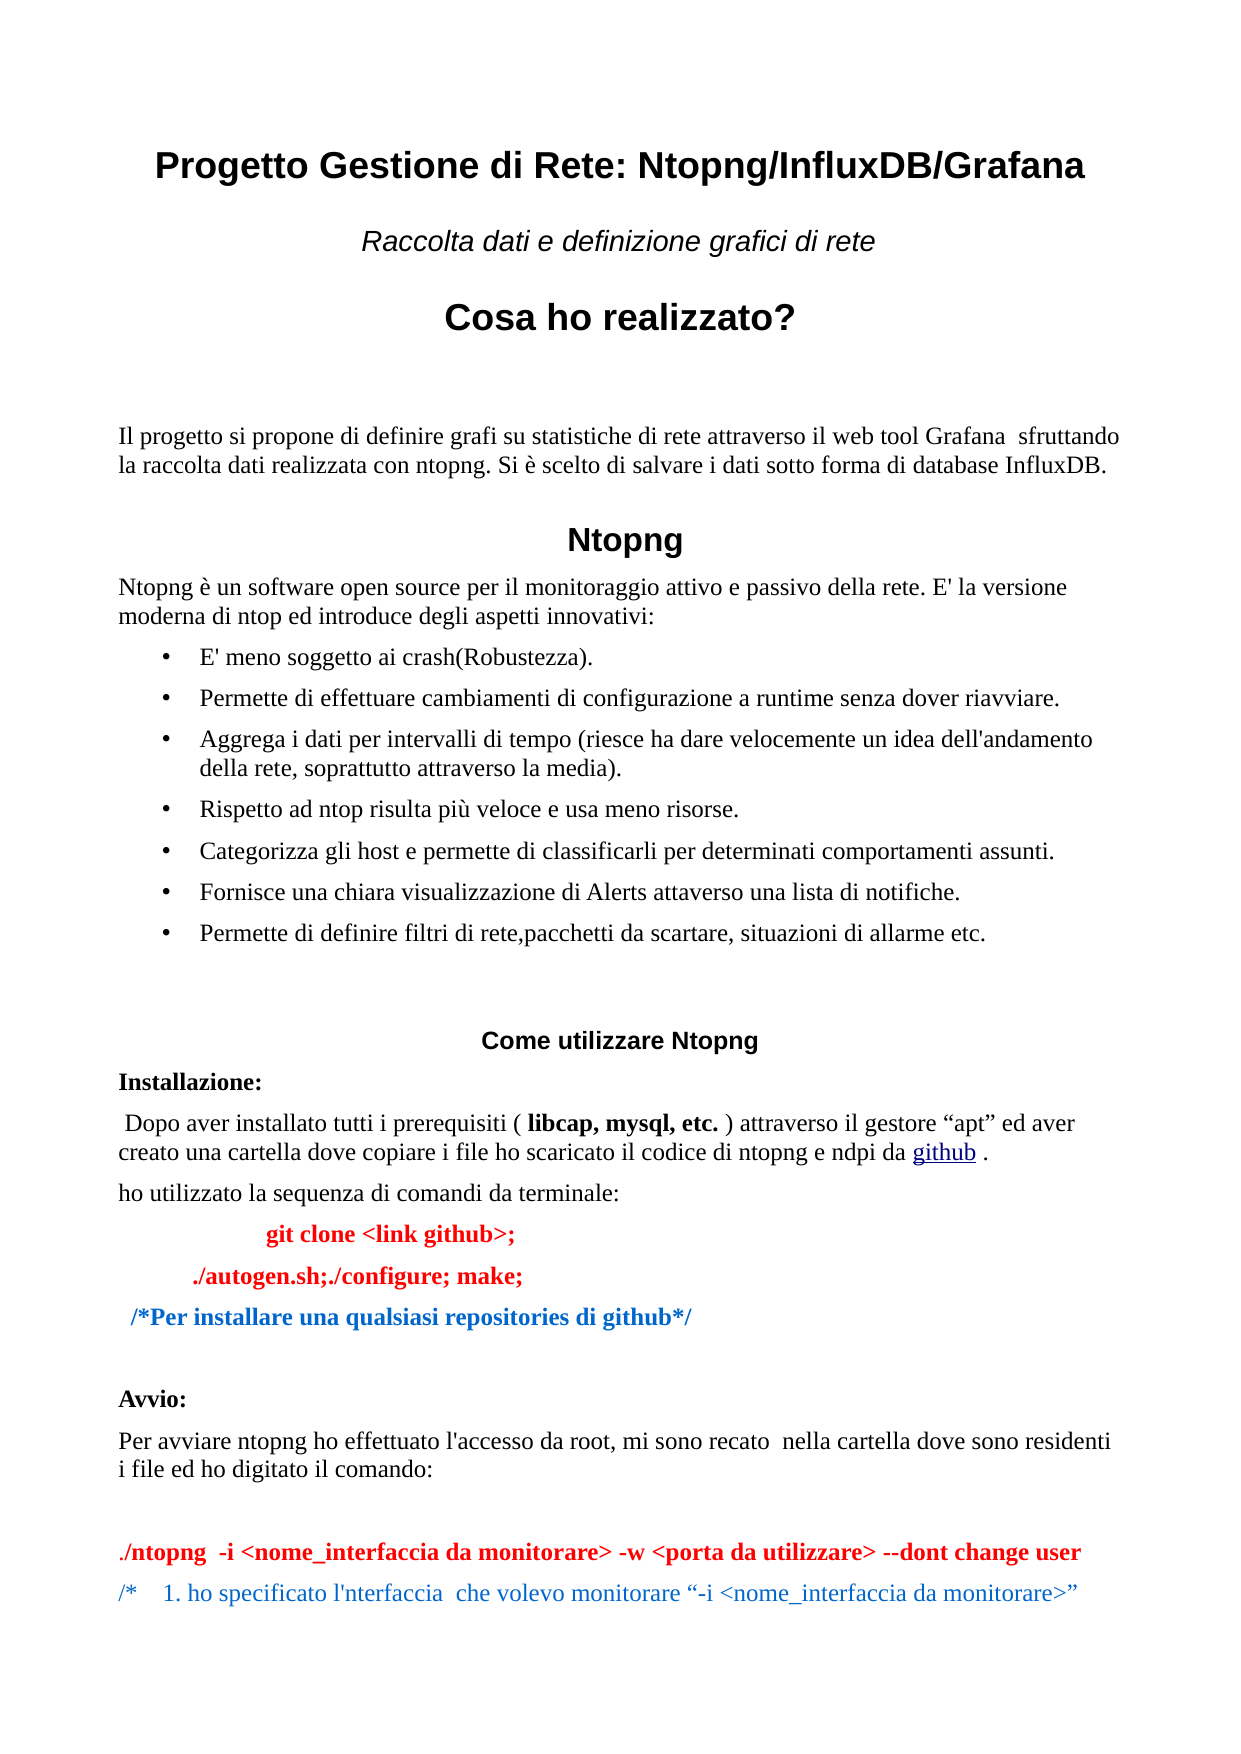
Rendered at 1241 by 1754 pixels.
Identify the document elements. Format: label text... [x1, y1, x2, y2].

list Aggrega i dati per intervalli di tempo (riesce ha dare velocemente un idea dell'andamento della rete, soprattutto attraverso la media). [162, 724, 1122, 782]
text Ntopng è un software open source per il monitoraggio attivo e passivo della rete. E' la versione moderna di ntop ed introduce degli aspetti innovativi: [118, 572, 1122, 629]
list Fornisce una chiara visualizzazione di Alerts attaverso una lista di notifiche. [162, 877, 1122, 906]
text git clone <link github>; [118, 1219, 1122, 1248]
text Il progetto si propone di definire grafi su statistiche di rete attraverso il web tool Grafana sfruttando la raccolta dati realizzata con ntopng. Si è scelto di salvare i dati sotto forma di database InfluxDB. [118, 421, 1122, 479]
text Installazione: [118, 1067, 1122, 1096]
title Ntopng [118, 516, 1122, 559]
text ho utilizzato la sequenza di comandi da terminale: [118, 1178, 1122, 1207]
text /* 1. ho specificato l'nterfaccia che volevo monitorare “-i <nome_interfaccia da monitorare>” [118, 1578, 1122, 1607]
text ./autogen.sh;./configure; make; [118, 1261, 1122, 1289]
text Dopo aver installato tutti i prerequisiti ( libcap, mysql, etc. ) attraverso il gestore “apt” ed aver creato una cartella dove copiare i file ho scaricato il codice di ntopng e ndpi da github . [118, 1108, 1122, 1166]
title Progetto Gestione di Rete: Ntopng/InfluxDB/Grafana [118, 143, 1122, 186]
title Come utilizzare Ntopng [118, 1026, 1122, 1054]
list Permette di effettuare cambiamenti di configurazione a runtime senza dover riavviare. [162, 683, 1122, 712]
text ./ntopng -i <nome_interfaccia da monitorare> -w <porta da utilizzare> --dont change user [118, 1537, 1122, 1566]
text Avvio: [118, 1384, 1122, 1413]
list Rispetto ad ntop risulta più veloce e usa meno risorse. [162, 794, 1122, 823]
subtitle Raccolta dati e definizione grafici di rete [118, 224, 1122, 257]
text /*Per installare una qualsiasi repositories di github*/ [118, 1302, 1122, 1331]
list Categorizza gli host e permette di classificarli per determinati comportamenti assunti. [162, 836, 1122, 864]
text Per avviare ntopng ho effettuato l'accesso da root, mi sono recato nella cartella dove sono residenti i file ed ho digitato il comando: [118, 1426, 1122, 1483]
title Cosa ho realizzato? [118, 295, 1122, 338]
list Permette di definire filtri di rete,pacchetti da scartare, situazioni di allarme etc. [162, 918, 1122, 947]
list E' meno soggetto ai crash(Robustezza). [162, 642, 1122, 671]
